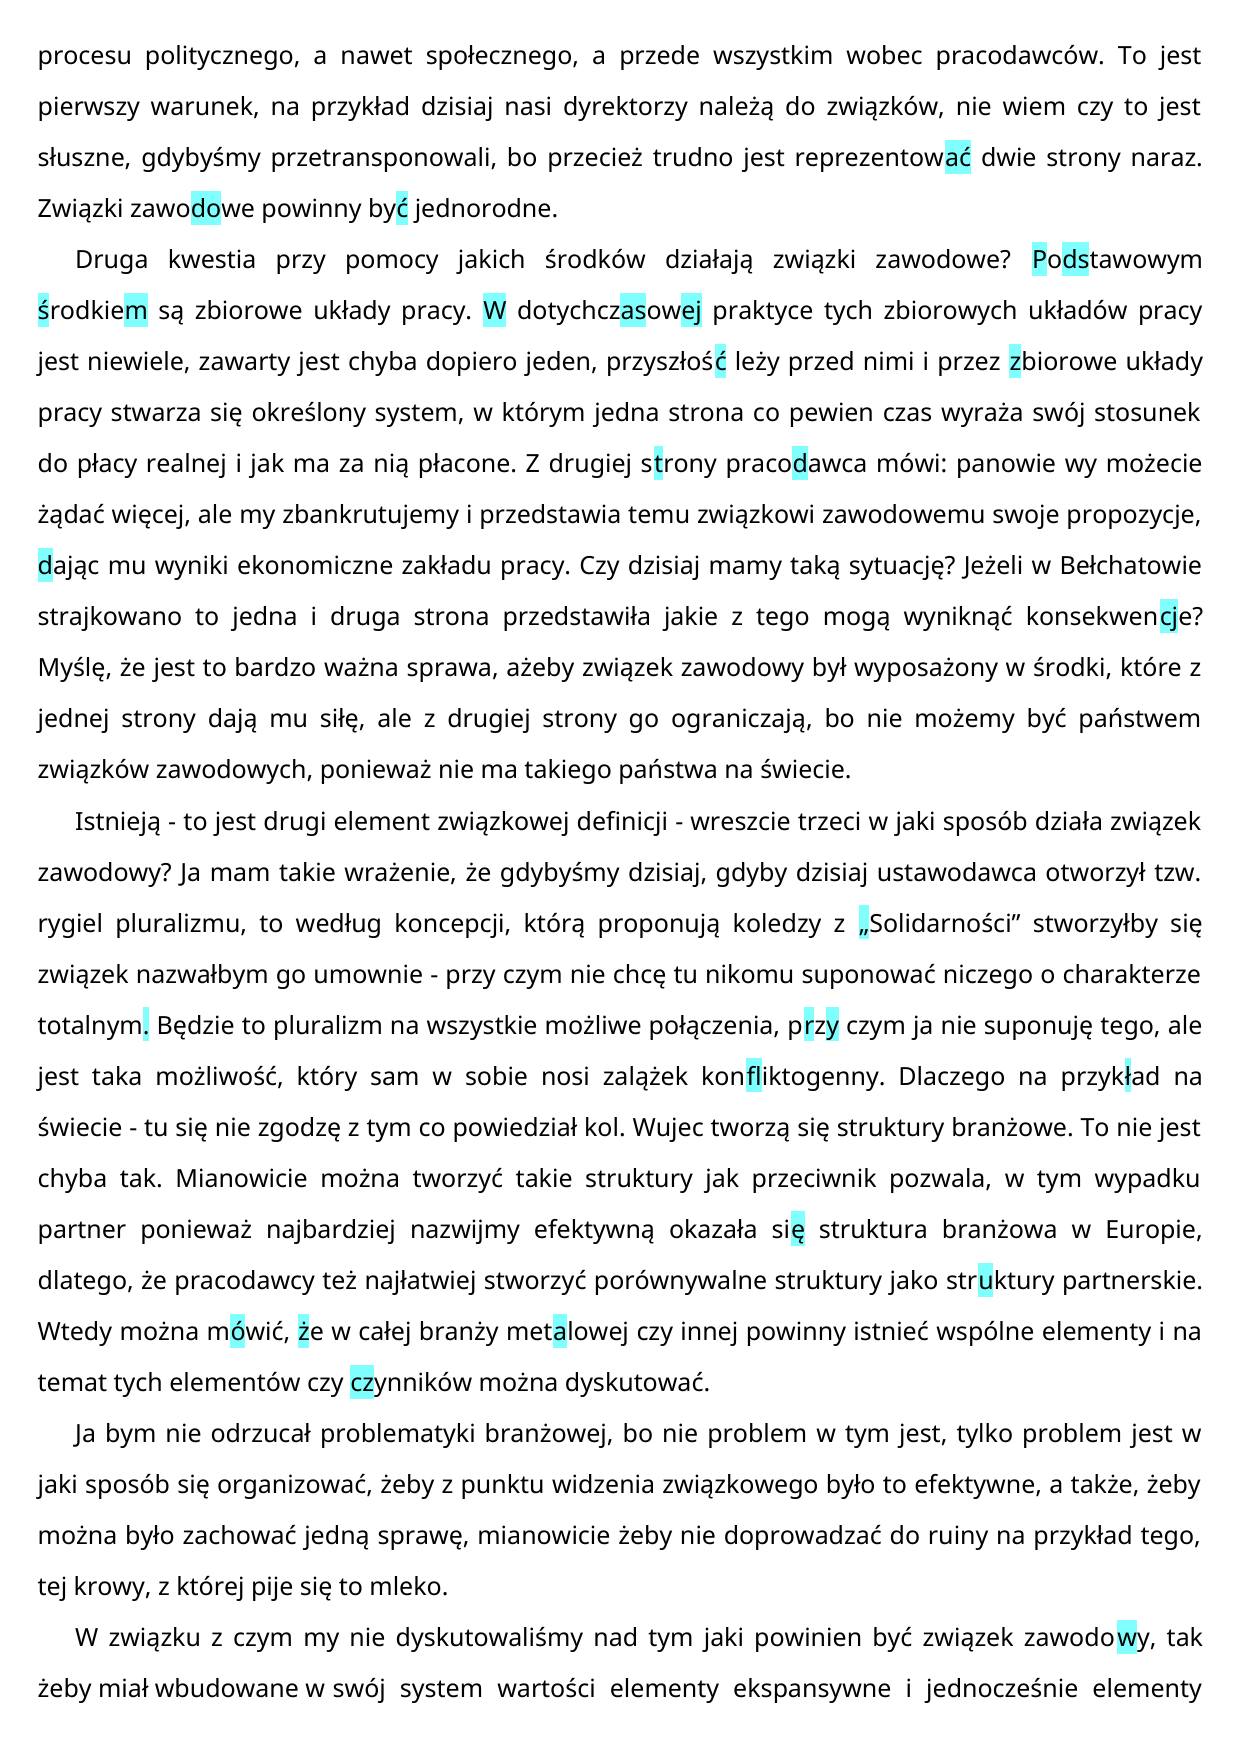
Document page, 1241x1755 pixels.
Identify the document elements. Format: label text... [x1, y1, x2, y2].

text procesu politycznego, a nawet społecznego, a przede wszystkim wobec pracodawców. To jest pierwszy warunek, na przykład dzisiaj nasi dyrektorzy należą do związków, nie wiem czy to jest słuszne, gdybyśmy przetransponowali, bo przecież trudno jest reprezentować dwie strony naraz. Związki zawodowe powinny być jednorodne. [37, 37, 1203, 225]
text Druga kwestia przy pomocy jakich środków działają związki zawodowe? Podstawowym środkiem są zbiorowe układy pracy. W dotychczasowej praktyce tych zbiorowych układów pracy jest niewiele, zawarty jest chyba dopiero jeden, przyszłość leży przed nimi i przez zbiorowe układy pracy stwarza się określony system, w którym jedna strona co pewien czas wyraża swój stosunek do płacy realnej i jak ma za nią płacone. Z drugiej strony pracodawca mówi: panowie wy możecie żądać więcej, ale my zbankrutujemy i przedstawia temu związkowi zawodowemu swoje propozycje, dając mu wyniki ekonomiczne zakładu pracy. Czy dzisiaj mamy taką sytuację? Jeżeli w Bełchatowie strajkowano to jedna i druga strona przedstawiła jakie z tego mogą wyniknąć konsekwencje? Myślę, że jest to bardzo ważna sprawa, ażeby związek zawodowy był wyposażony w środki, które z jednej strony dają mu siłę, ale z drugiej strony go ograniczają, bo nie możemy być państwem związków zawodowych, ponieważ nie ma takiego państwa na świecie. [37, 242, 1203, 786]
text Ja bym nie odrzucał problematyki branżowej, bo nie problem w tym jest, tylko problem jest w jaki sposób się organizować, żeby z punktu widzenia związkowego było to efektywne, a także, żeby można było zachować jedną sprawę, mianowicie żeby nie doprowadzać do ruiny na przykład tego, tej krowy, z której pije się to mleko. [37, 1416, 1203, 1603]
text W związku z czym my nie dyskutowaliśmy nad tym jaki powinien być związek zawodowy, tak żeby miał wbudowane w swój system wartości elementy ekspansywne i jednocześnie elementy [37, 1620, 1203, 1705]
text Istnieją - to jest drugi element związkowej definicji - wreszcie trzeci w jaki sposób działa związek zawodowy? Ja mam takie wrażenie, że gdybyśmy dzisiaj, gdyby dzisiaj ustawodawca otworzył tzw. rygiel pluralizmu, to według koncepcji, którą proponują koledzy z „Solidarności” stworzyłby się związek nazwałbym go umownie - przy czym nie chcę tu nikomu suponować niczego o charakterze totalnym. Będzie to pluralizm na wszystkie możliwe połączenia, przy czym ja nie suponuję tego, ale jest taka możliwość, który sam w sobie nosi zalążek konfliktogenny. Dlaczego na przykład na świecie - tu się nie zgodzę z tym co powiedział kol. Wujec tworzą się struktury branżowe. To nie jest chyba tak. Mianowicie można tworzyć takie struktury jak przeciwnik pozwala, w tym wypadku partner ponieważ najbardziej nazwijmy efektywną okazała się struktura branżowa w Europie, dlatego, że pracodawcy też najłatwiej stworzyć porównywalne struktury jako struktury partnerskie. Wtedy można mówić, że w całej branży metalowej czy innej powinny istnieć wspólne elementy i na temat tych elementów czy czynników można dyskutować. [37, 803, 1203, 1399]
